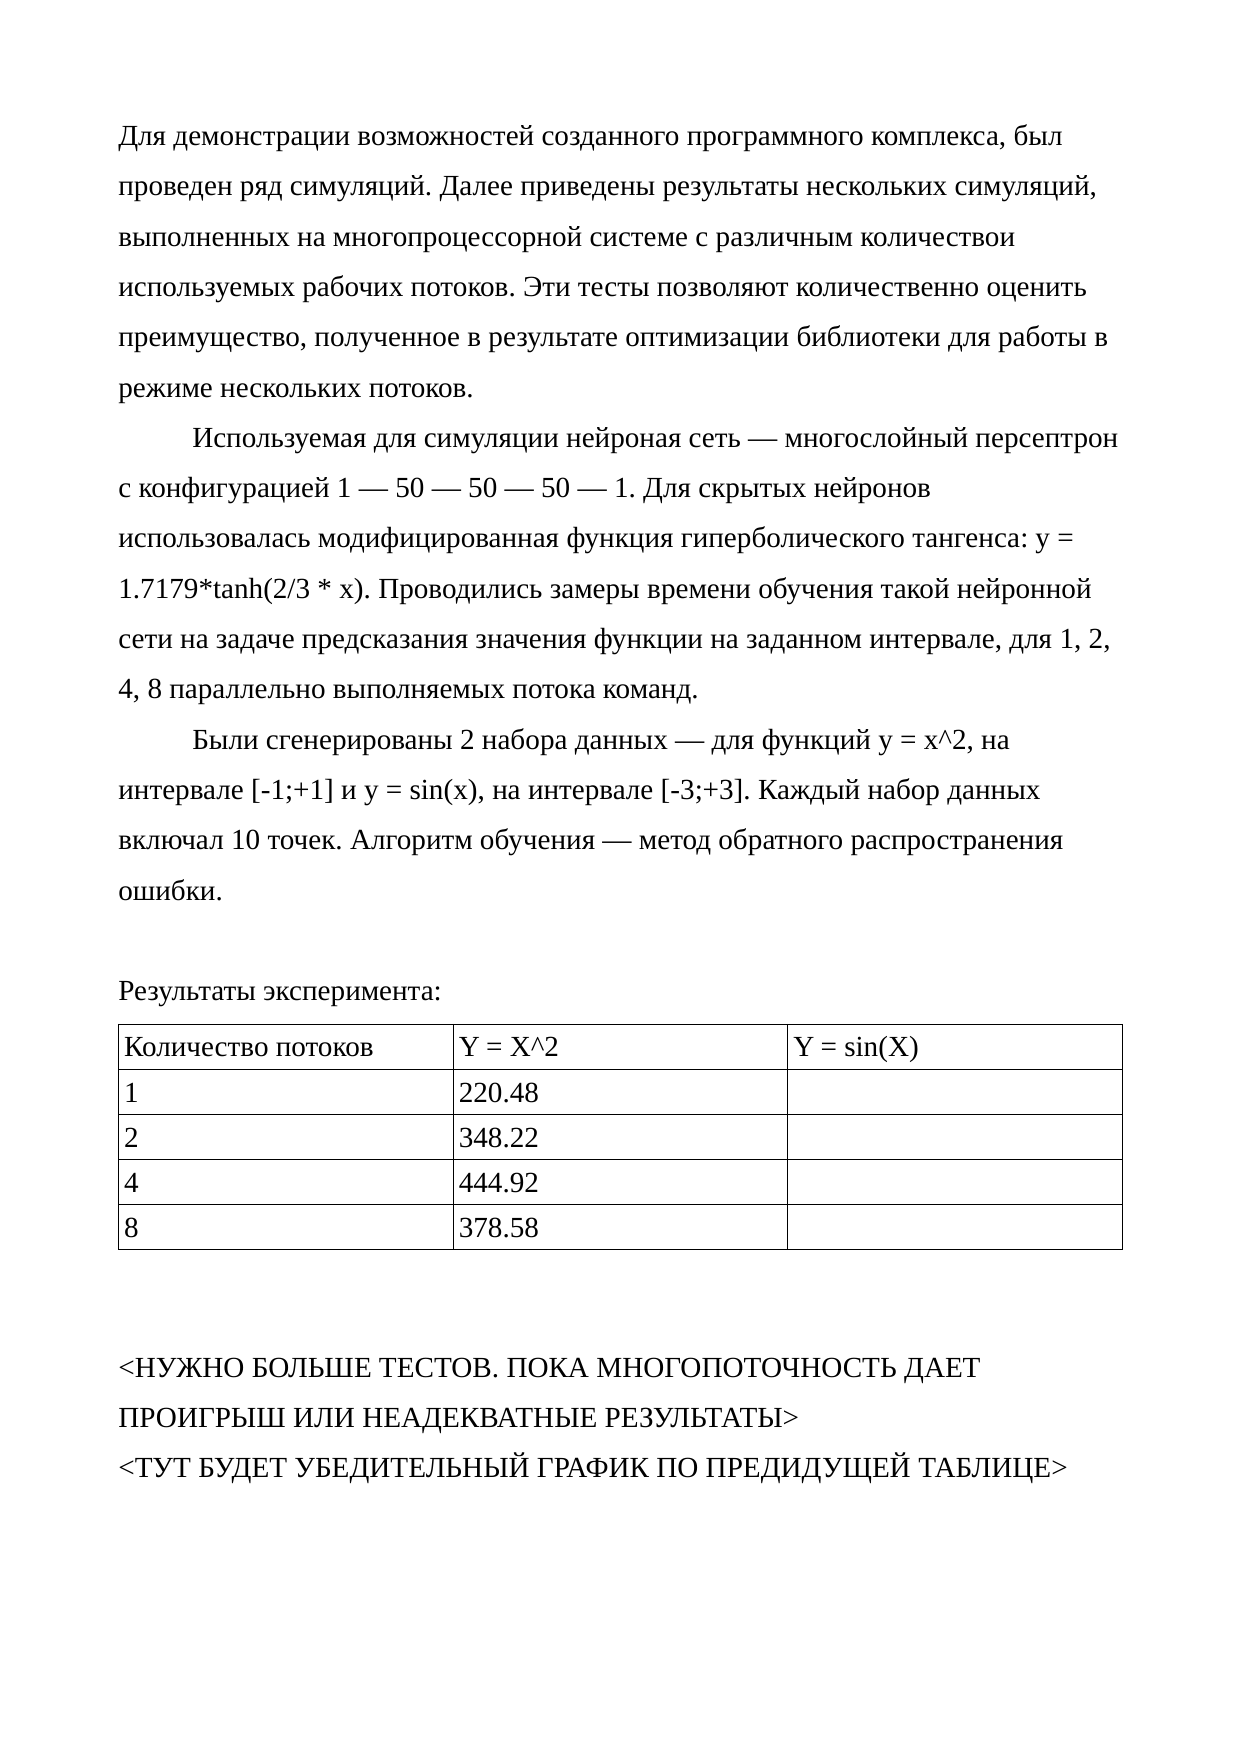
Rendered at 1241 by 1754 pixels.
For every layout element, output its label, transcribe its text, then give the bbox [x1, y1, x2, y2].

table_cell 8 [119, 1205, 453, 1249]
table_cell [788, 1205, 1122, 1249]
table_cell 2 [119, 1115, 453, 1159]
text Результаты эксперимента: [118, 973, 1122, 1007]
table_cell 444.92 [454, 1160, 787, 1204]
table_cell [788, 1070, 1122, 1114]
table_cell 348.22 [454, 1115, 787, 1159]
text <НУЖНО БОЛЬШЕ ТЕСТОВ. ПОКА МНОГОПОТОЧНОСТЬ ДАЕТ ПРОИГРЫШ ИЛИ НЕАДЕКВАТНЫЕ РЕЗУЛЬТАТЫ> [118, 1350, 1122, 1434]
text Были сгенерированы 2 набора данных — для функций y = x^2, на интервале [-1;+1] и y = sin(x), на интервале [-3;+3]. Каждый набор данных включал 10 точек. Алгоритм обучения — метод обратного распространения ошибки. [118, 722, 1122, 906]
text <ТУТ БУДЕТ УБЕДИТЕЛЬНЫЙ ГРАФИК ПО ПРЕДИДУЩЕЙ ТАБЛИЦЕ> [118, 1451, 1122, 1484]
table_header Y = X^2 [454, 1025, 787, 1069]
table_header Y = sin(X) [788, 1025, 1122, 1069]
table_cell 220.48 [454, 1070, 787, 1114]
table_header Количество потоков [119, 1025, 453, 1069]
table_cell 378.58 [454, 1205, 787, 1249]
text Используемая для симуляции нейроная сеть — многослойный персептрон с конфигурацией 1 — 50 — 50 — 50 — 1. Для скрытых нейронов использовалась модифицированная функция гиперболического тангенса: y = 1.7179*tanh(2/3 * x). Проводились замеры времени обучения такой нейронной сети на задаче предсказания значения функции на заданном интервале, для 1, 2, 4, 8 параллельно выполняемых потока команд. [118, 420, 1122, 705]
table_cell 4 [119, 1160, 453, 1204]
text Для демонстрации возможностей созданного программного комплекса, был проведен ряд симуляций. Далее приведены результаты нескольких симуляций, выполненных на многопроцессорной системе с различным количествои используемых рабочих потоков. Эти тесты позволяют количественно оценить преимущество, полученное в результате оптимизации библиотеки для работы в режиме нескольких потоков. [118, 118, 1122, 403]
table_cell 1 [119, 1070, 453, 1114]
table_cell [788, 1160, 1122, 1204]
table_cell [788, 1115, 1122, 1159]
